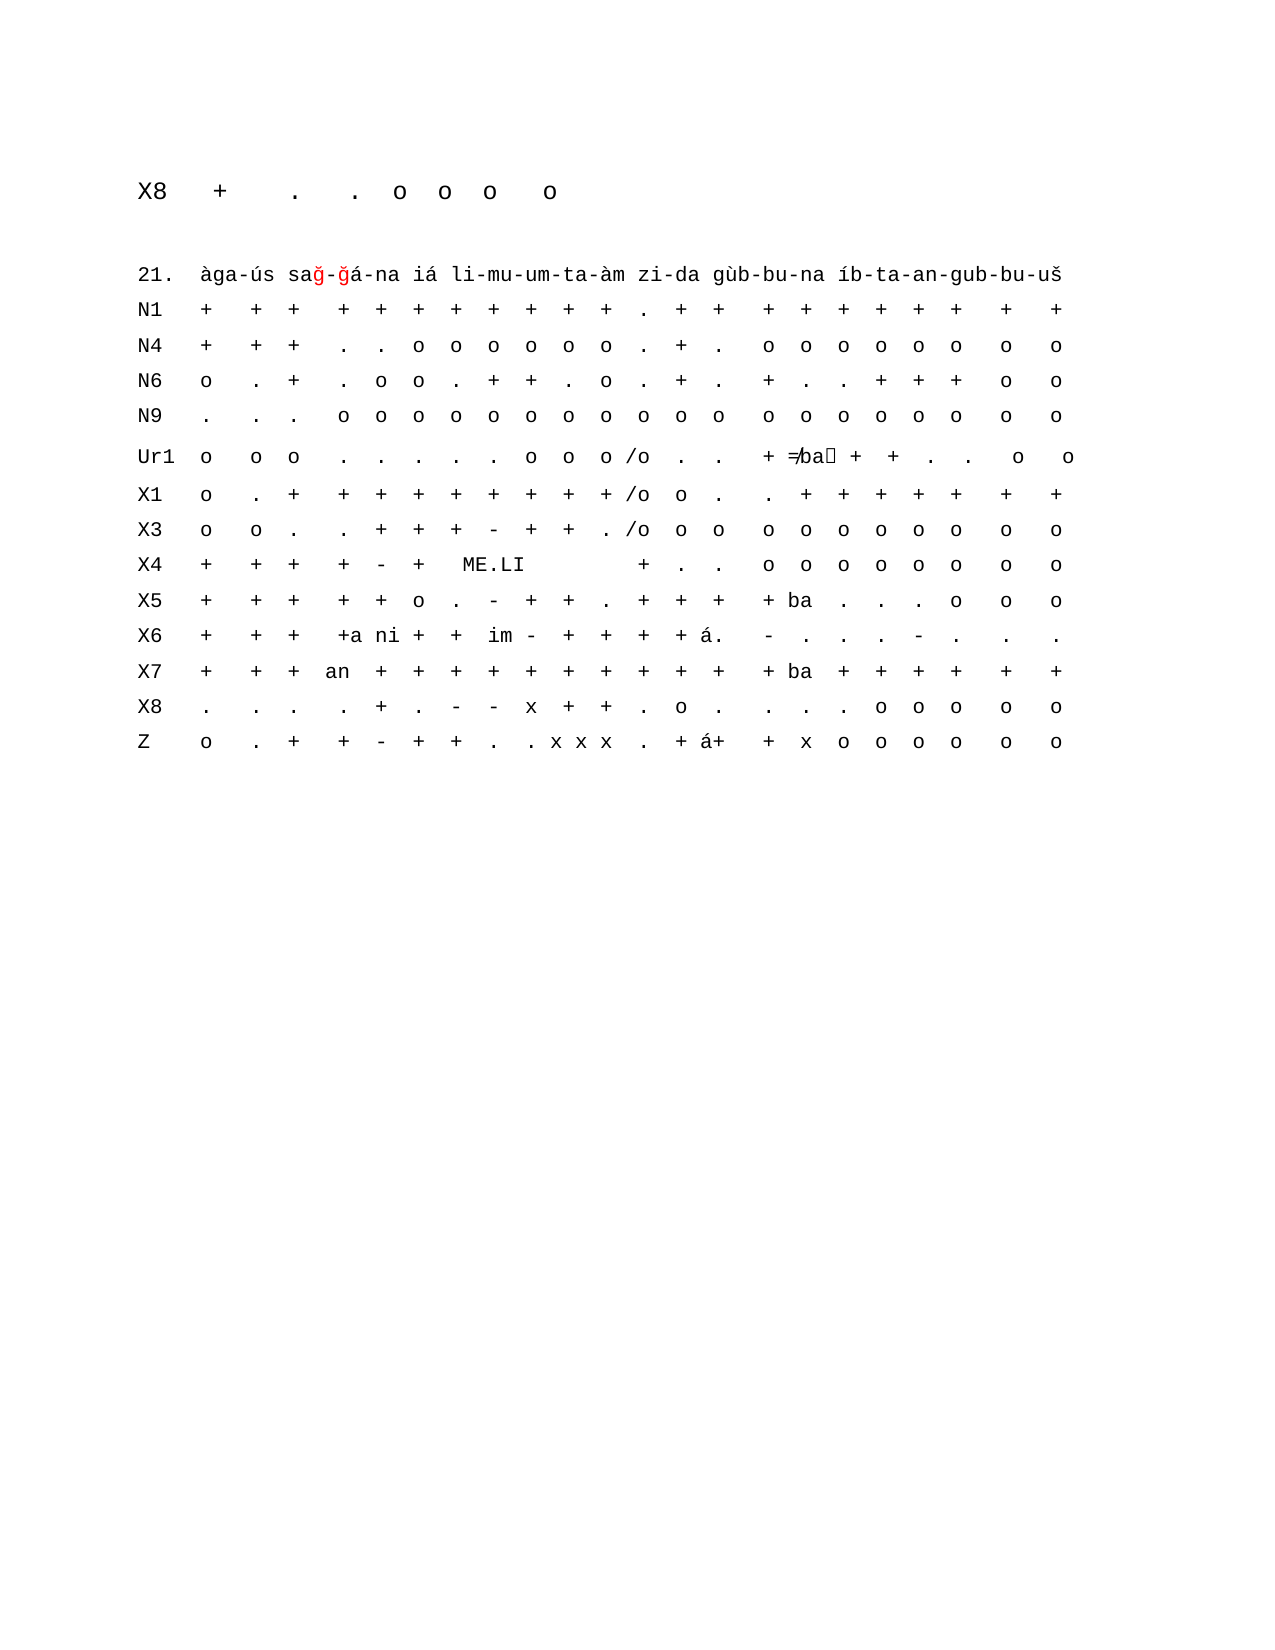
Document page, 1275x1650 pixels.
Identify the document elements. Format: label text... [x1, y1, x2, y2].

text X7 + + + an + + + + + + + + + + + ba + + ­ + + + + [137, 661, 1138, 684]
text N4 + + + . . o o o o o o . + . o o o o o o o o [137, 334, 1138, 358]
text X8 . . . . + . - - x + + . o . . . . o o o o o [137, 696, 1138, 720]
text N1 + + + + + + + + + + + . + + + + + + ­+ + + + [137, 299, 1138, 323]
text N6 o . + . o o . + + . o . + . + . . + + + o o [137, 370, 1138, 394]
text X6 + + + +a ni + + im - + + + + á. - . . . - . . . [137, 625, 1138, 649]
text X1 o . + + + + + + + + + /o o . . + + + ­+ + + + [137, 484, 1138, 507]
text X5 + + + + + o . - + + . + + + + ba . . . o o o [137, 590, 1138, 613]
text X8 + . . o o o o [137, 179, 1138, 207]
text Ur1 o o o . . . . . o o o /o . . + ≠ba + + . . o o [137, 441, 1138, 469]
text N9 . . . o o o o o o o o o o o o o o o o o o o [137, 405, 1138, 429]
text 21. àga-ús sağ-ğá-na iá li-mu-um-ta-àm zi-da gùb-bu-na­ íb-ta-an-gub-bu-uš [137, 264, 1138, 287]
text Z o . + + - + + . . x x x . + á+ + x o o o o o o [137, 732, 1138, 755]
text X4 + + + + - + ME.LI + . . o o o o o o o o [137, 554, 1138, 578]
text X3 o o . . + + + - + + . /o o o o o o o o o o o [137, 519, 1138, 543]
